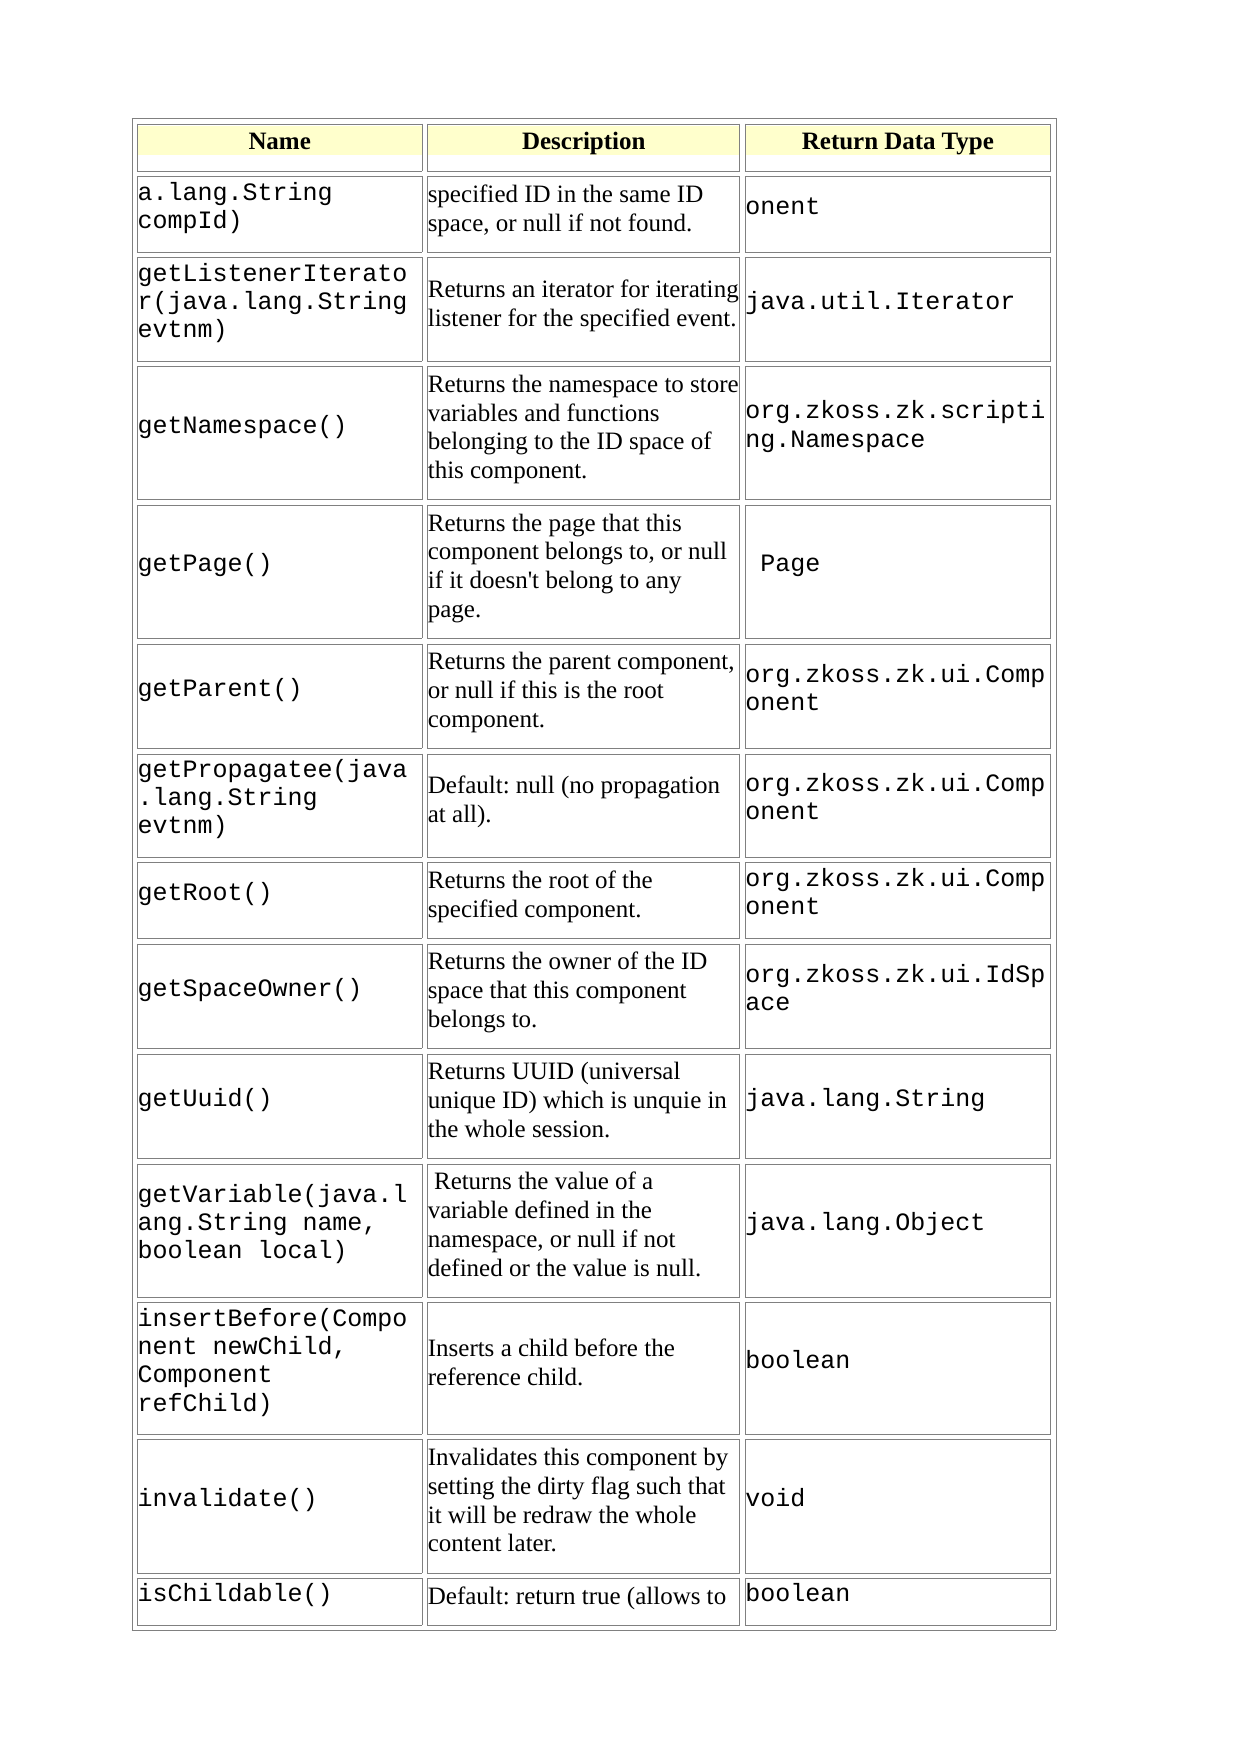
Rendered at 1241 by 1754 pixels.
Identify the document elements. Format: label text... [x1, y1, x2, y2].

table_cell Returns the owner of the ID space that this component belongs to. [425, 938, 742, 1048]
table_cell getNamespace() [134, 361, 425, 499]
table_cell Page [742, 499, 1053, 638]
table_cell getPropagatee(java.lang.String evtnm) [134, 748, 425, 857]
table_header Return Data Type [742, 119, 1053, 171]
table_cell invalidate() [134, 1434, 425, 1573]
table_header Description [425, 119, 742, 171]
table_cell getUuid() [134, 1048, 425, 1158]
table_cell void [742, 1434, 1053, 1573]
table_header Name [134, 119, 425, 171]
table_cell org.zkoss.zk.ui.Component [742, 748, 1053, 857]
table_cell org.zkoss.zk.ui.Component [742, 638, 1053, 748]
table_cell java.lang.Object [742, 1158, 1053, 1297]
table_cell Default: null (no propagation at all). [425, 748, 742, 857]
table_cell Returns an iterator for iterating listener for the specified event. [425, 252, 742, 361]
table_cell Returns the namespace to store variables and functions belonging to the ID space of this component. [425, 361, 742, 499]
table_cell boolean [742, 1297, 1053, 1434]
table_cell Returns the page that this component belongs to, or null if it doesn't belong to any page. [425, 499, 742, 638]
table_cell getParent() [134, 638, 425, 748]
table_cell getSpaceOwner() [134, 938, 425, 1048]
table_cell insertBefore(Component newChild, Component refChild) [134, 1297, 425, 1434]
table_cell Returns the parent component, or null if this is the root component. [425, 638, 742, 748]
table_cell specified ID in the same ID space, or null if not found. [425, 171, 742, 252]
table_cell Invalidates this component by setting the dirty flag such that it will be redraw the whole content later. [425, 1434, 742, 1573]
table_cell Inserts a child before the reference child. [425, 1297, 742, 1434]
table_cell Returns UUID (universal unique ID) which is unquie in the whole session. [425, 1048, 742, 1158]
table_cell getRoot() [134, 857, 425, 938]
table_cell getListenerIterator(java.lang.String evtnm) [134, 252, 425, 361]
table_cell Default: return true (allows to [425, 1573, 742, 1625]
table_cell getPage() [134, 499, 425, 638]
table_cell org.zkoss.zk.ui.IdSpace [742, 938, 1053, 1048]
table_cell java.lang.String [742, 1048, 1053, 1158]
table_cell Returns the value of a variable defined in the namespace, or null if not defined or the value is null. [425, 1158, 742, 1297]
table_cell java.util.Iterator [742, 252, 1053, 361]
table_cell a.lang.String compId) [134, 171, 425, 252]
table_cell isChildable() [134, 1573, 425, 1625]
table_cell getVariable(java.lang.String name, boolean local) [134, 1158, 425, 1297]
table_cell org.zkoss.zk.scripting.Namespace [742, 361, 1053, 499]
table_cell org.zkoss.zk.ui.Component [742, 857, 1053, 938]
table_cell onent [742, 171, 1053, 252]
table_cell boolean [742, 1573, 1053, 1625]
table_cell Returns the root of the specified component. [425, 857, 742, 938]
